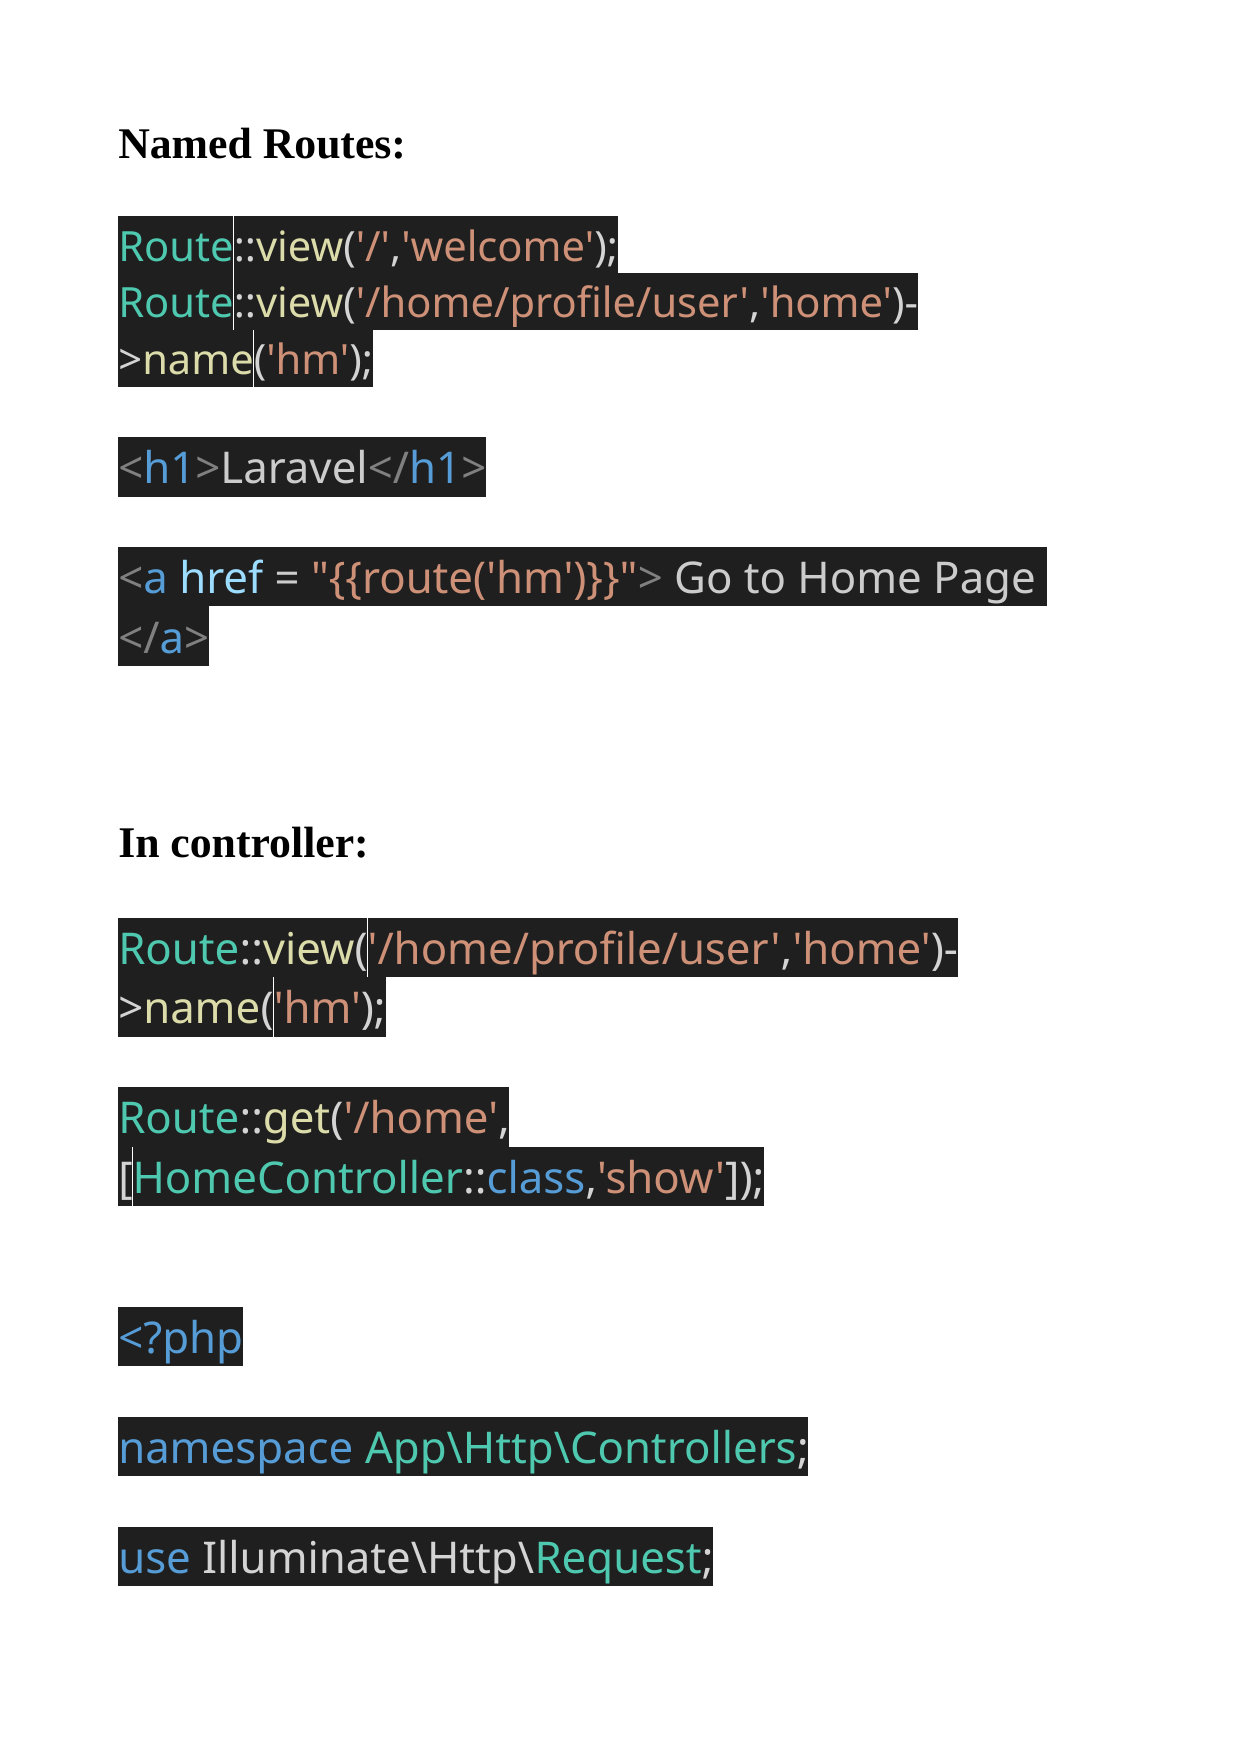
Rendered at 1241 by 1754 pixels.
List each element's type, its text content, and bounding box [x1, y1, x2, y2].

text Route::view('/home/profile/user','home')->name('hm'); [118, 918, 1122, 1037]
text <?php [118, 1307, 1122, 1366]
text Named Routes: [118, 118, 1122, 168]
text <h1>Laravel</h1> [118, 437, 1122, 497]
text Route::view('/home/profile/user','home')->name('hm'); [118, 273, 1122, 387]
text Route::view('/','welcome'); [118, 216, 1122, 273]
text In controller: [118, 817, 1122, 867]
text Route::get('/home',[HomeController::class,'show']); [118, 1087, 1122, 1206]
text namespace App\Http\Controllers; [118, 1417, 1122, 1476]
text use Illuminate\Http\Request; [118, 1527, 1122, 1586]
text <a href = "{{route('hm')}}"> Go to Home Page </a> [118, 547, 1122, 666]
